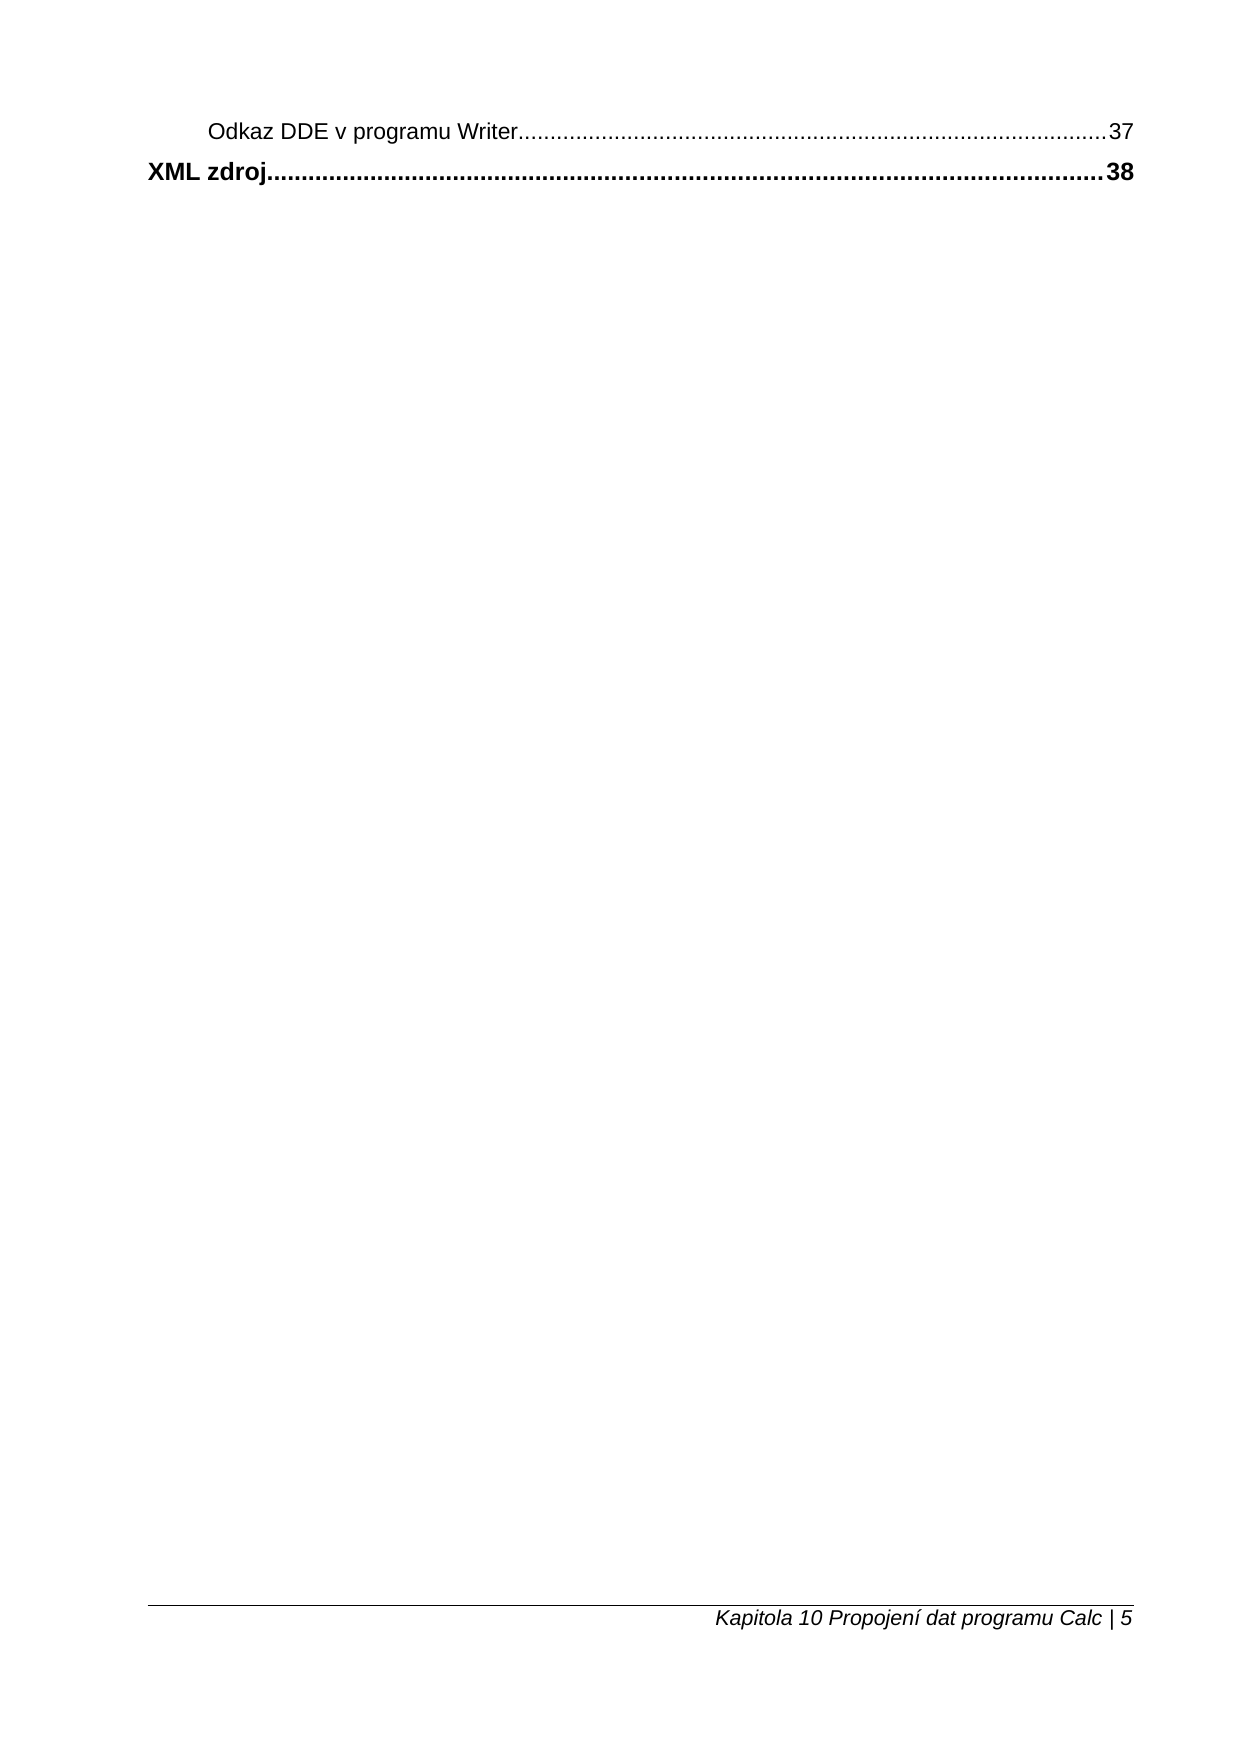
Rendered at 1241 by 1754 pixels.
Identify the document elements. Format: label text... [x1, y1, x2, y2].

text XML zdroj 38 [148, 156, 1134, 185]
text Odkaz DDE v programu Writer 37 [208, 118, 1134, 144]
